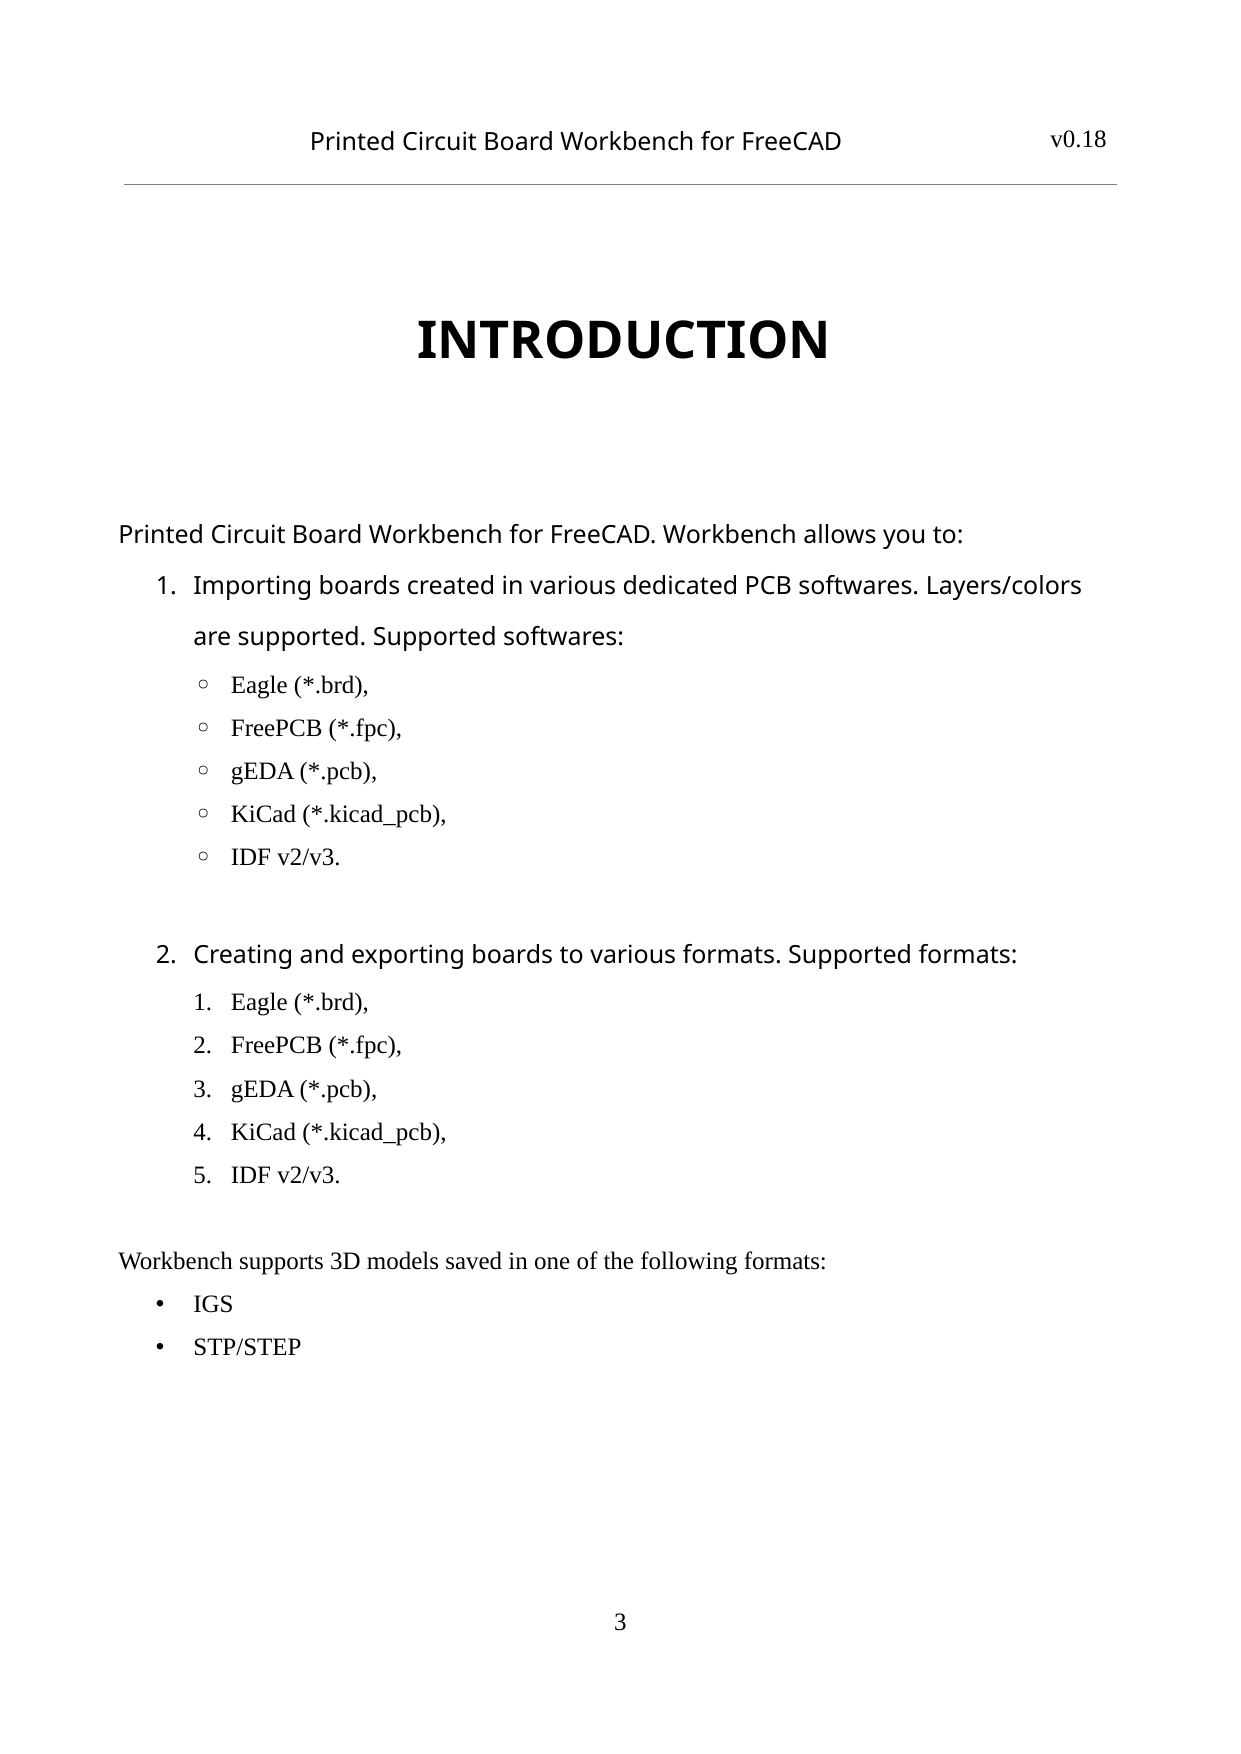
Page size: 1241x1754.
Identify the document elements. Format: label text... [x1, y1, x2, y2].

list STP/STEP [156, 1332, 1122, 1361]
list Eagle (*.brd), [193, 987, 1122, 1016]
subtitle INTRODUCTION [118, 303, 1122, 373]
list gEDA (*.pcb), [193, 756, 1122, 785]
list FreePCB (*.fpc), [193, 1031, 1122, 1059]
list IDF v2/v3. [193, 1160, 1122, 1189]
list KiCad (*.kicad_pcb), [193, 1117, 1122, 1146]
list gEDA (*.pcb), [193, 1074, 1122, 1102]
list IGS [156, 1289, 1122, 1318]
list Creating and exporting boards to various formats. Supported formats: [156, 936, 1122, 971]
list Importing boards created in various dedicated PCB softwares. Layers/colors are supported. Supported softwares: [156, 568, 1122, 653]
list Eagle (*.brd), [193, 670, 1122, 698]
list IDF v2/v3. [193, 842, 1122, 871]
list FreePCB (*.fpc), [193, 713, 1122, 742]
list KiCad (*.kicad_pcb), [193, 799, 1122, 828]
text Workbench supports 3D models saved in one of the following formats: [118, 1246, 1122, 1275]
text Printed Circuit Board Workbench for FreeCAD. Workbench allows you to: [118, 517, 1122, 551]
